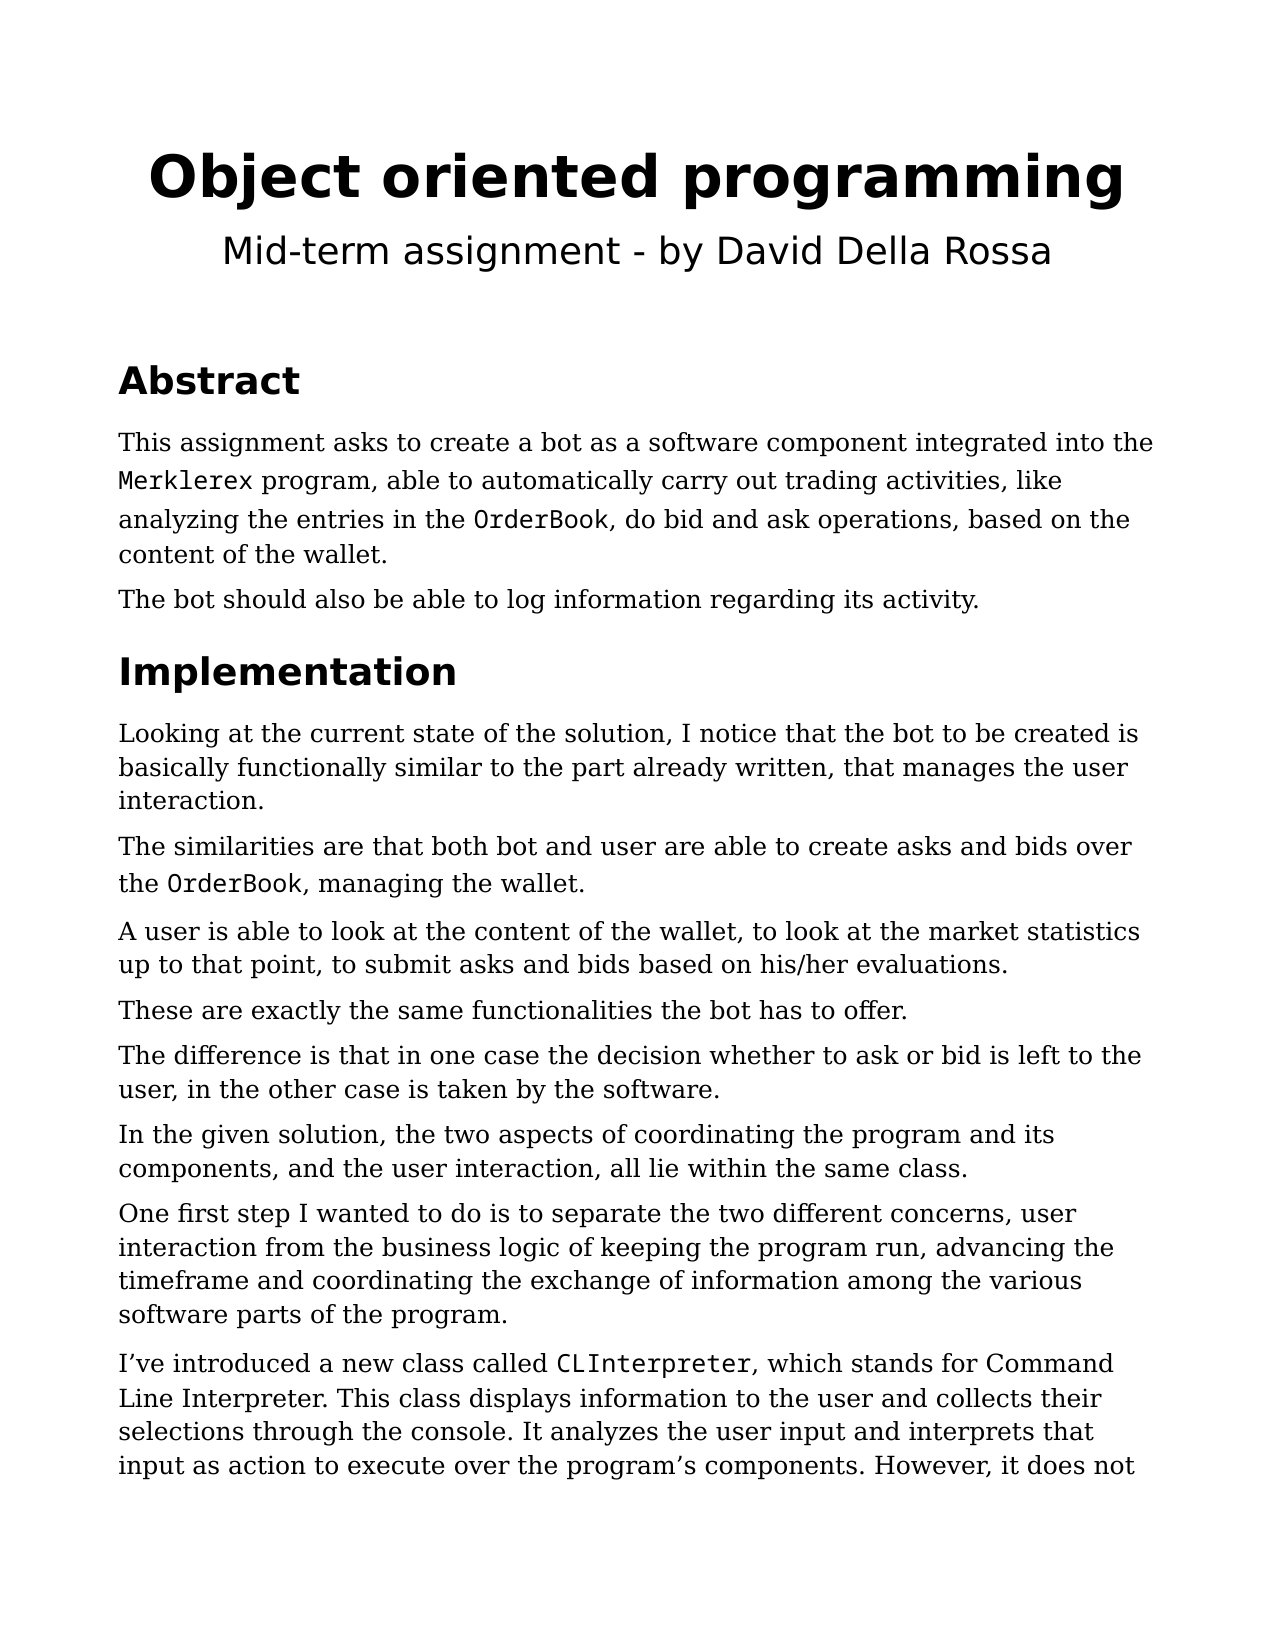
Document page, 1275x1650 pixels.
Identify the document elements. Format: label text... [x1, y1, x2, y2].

title Object oriented programming [118, 143, 1157, 211]
text A user is able to look at the content of the wallet, to look at the market statistics up to that point, to submit asks and bids based on his/her evaluations. [118, 917, 1157, 980]
text One first step I wanted to do is to separate the two different concerns, user interaction from the business logic of keeping the program run, advancing the timeframe and coordinating the exchange of information among the various software parts of the program. [118, 1199, 1157, 1329]
text This assignment asks to create a bot as a software component integrated into the Merklerex program, able to automatically carry out trading activities, like analyzing the entries in the OrderBook, do bid and ask operations, based on the content of the wallet. [118, 428, 1157, 569]
subtitle Abstract [118, 359, 1157, 403]
subtitle Mid-term assignment - by David Della Rossa [118, 230, 1157, 273]
text The bot should also be able to log information regarding its activity. [118, 586, 1157, 615]
text Looking at the current state of the solution, I notice that the bot to be created is basically functionally similar to the part already written, that manages the user interaction. [118, 719, 1157, 815]
text In the given solution, the two aspects of coordinating the program and its components, and the user interaction, all lie within the same class. [118, 1120, 1157, 1183]
text The difference is that in one case the decision whether to ask or bid is left to the user, in the other case is taken by the software. [118, 1041, 1157, 1104]
subtitle Implementation [118, 650, 1157, 694]
text These are exactly the same functionalities the bot has to offer. [118, 996, 1157, 1025]
text I’ve introduced a new class called CLInterpreter, which stands for Command Line Interpreter. This class displays information to the user and collects their selections through the console. It analyzes the user input and interprets that input as action to execute over the program’s components. However, it does not [118, 1345, 1157, 1480]
text The similarities are that both bot and user are able to create asks and bids over the OrderBook, managing the wallet. [118, 832, 1157, 900]
